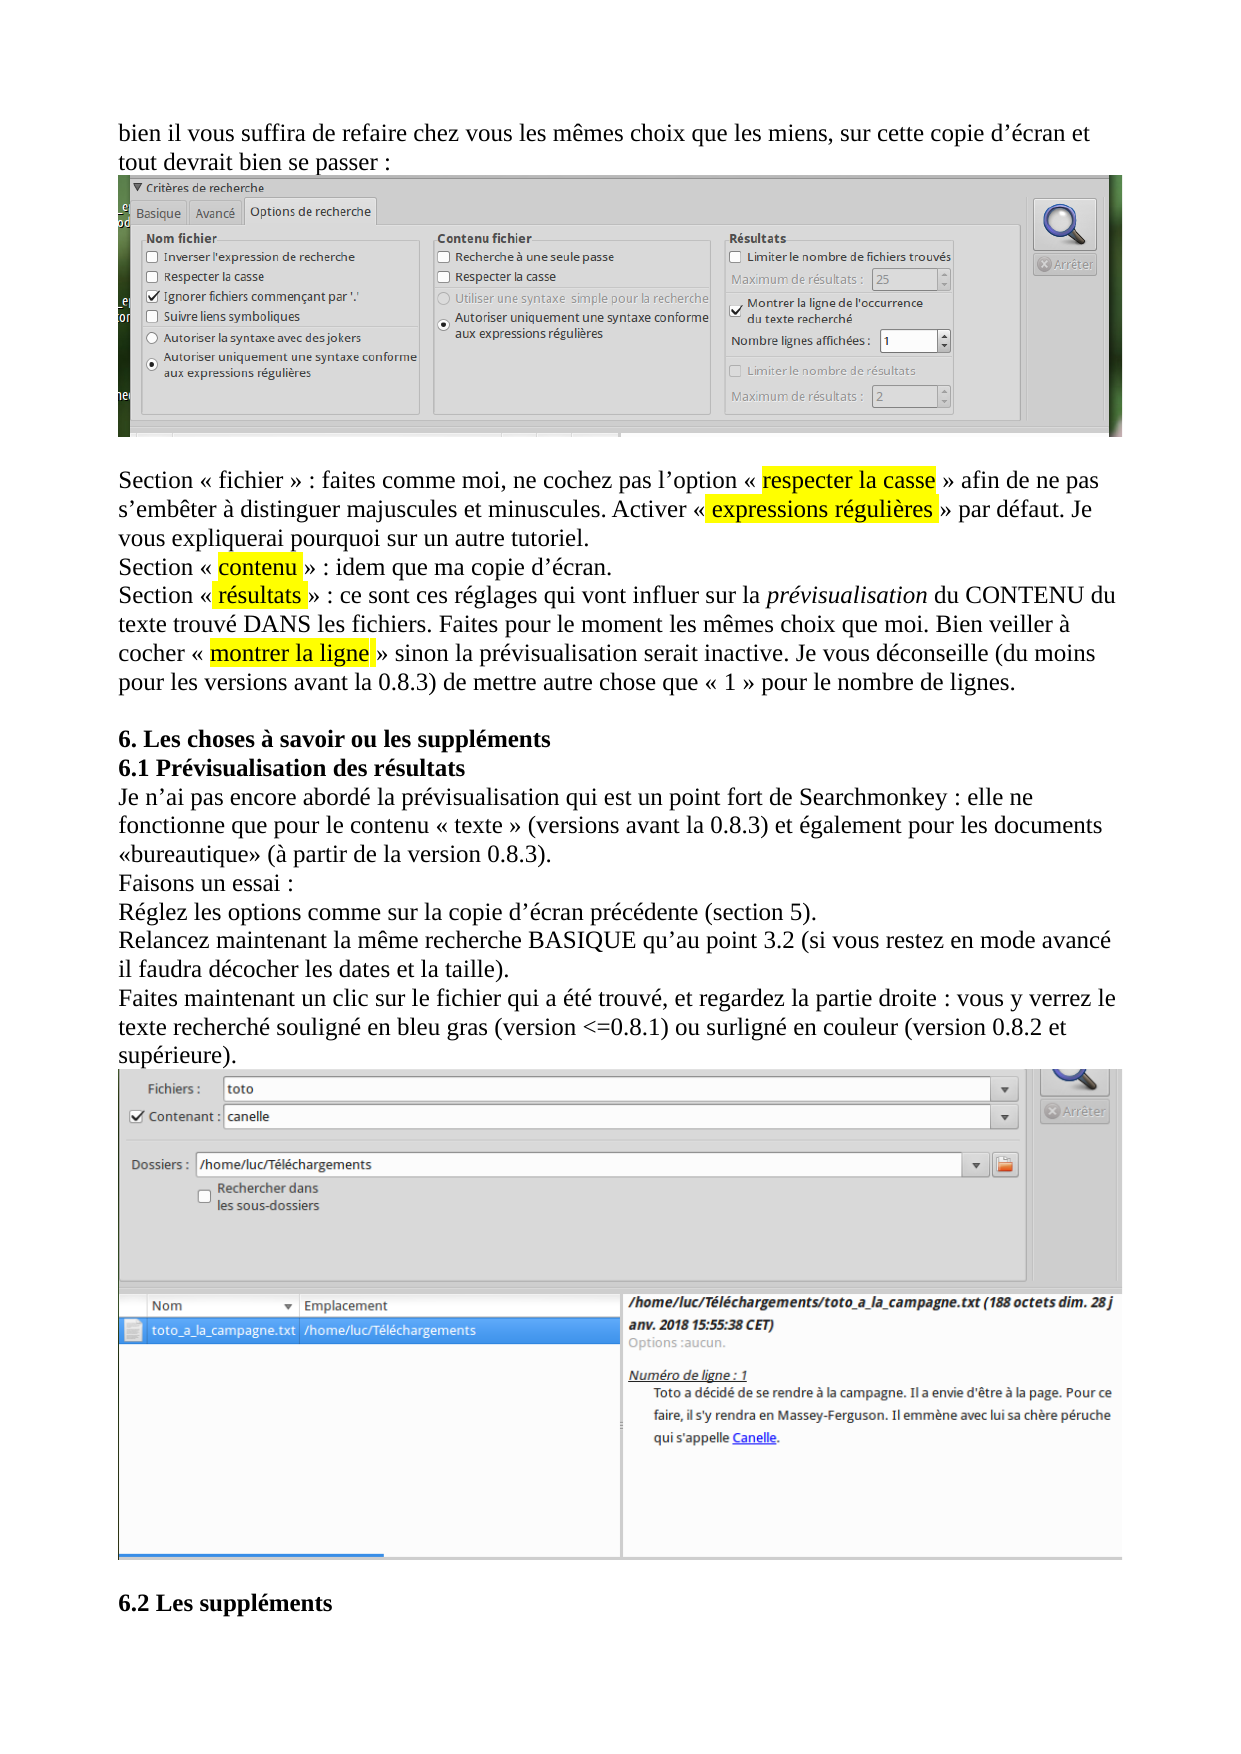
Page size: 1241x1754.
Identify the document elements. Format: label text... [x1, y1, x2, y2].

text Je n’ai pas encore abordé la prévisualisation qui est un point fort de Searchmonkey : elle ne fonctionne que pour le contenu « texte » (versions avant la 0.8.3) et également pour les documents «bureautique» (à partir de la version 0.8.3). [118, 782, 1122, 868]
text Section « contenu » : idem que ma copie d’écran. [118, 552, 1122, 581]
text bien il vous suffira de refaire chez vous les mêmes choix que les miens, sur cette copie d’écran et tout devrait bien se passer : [118, 118, 1122, 175]
text Section « résultats » : ce sont ces réglages qui vont influer sur la prévisualisation du CONTENU du texte trouvé DANS les fichiers. Faites pour le moment les mêmes choix que moi. Bien veiller à cocher « montrer la ligne » sinon la prévisualisation serait inactive. Je vous déconseille (du moins pour les versions avant la 0.8.3) de mettre autre chose que « 1 » pour le nombre de lignes. [118, 581, 1122, 696]
text Faisons un essai : [118, 868, 1122, 897]
text 6.1 Prévisualisation des résultats [118, 753, 1122, 782]
text 6.2 Les suppléments [118, 1588, 1122, 1617]
text Section « fichier » : faites comme moi, ne cochez pas l’option « respecter la casse » afin de ne pas s’embêter à distinguer majuscules et minuscules. Activer « expressions régulières » par défaut. Je vous expliquerai pourquoi sur un autre tutoriel. [118, 466, 1122, 552]
text Faites maintenant un clic sur le fichier qui a été trouvé, et regardez la partie droite : vous y verrez le texte recherché souligné en bleu gras (version <=0.8.1) ou surligné en couleur (version 0.8.2 et supérieure). [118, 983, 1122, 1069]
text 6. Les choses à savoir ou les suppléments [118, 724, 1122, 753]
text Relancez maintenant la même recherche BASIQUE qu’au point 3.2 (si vous restez en mode avancé il faudra décocher les dates et la taille). [118, 926, 1122, 983]
picture [118, 175, 1123, 437]
text Réglez les options comme sur la copie d’écran précédente (section 5). [118, 897, 1122, 926]
picture [118, 1069, 1123, 1560]
